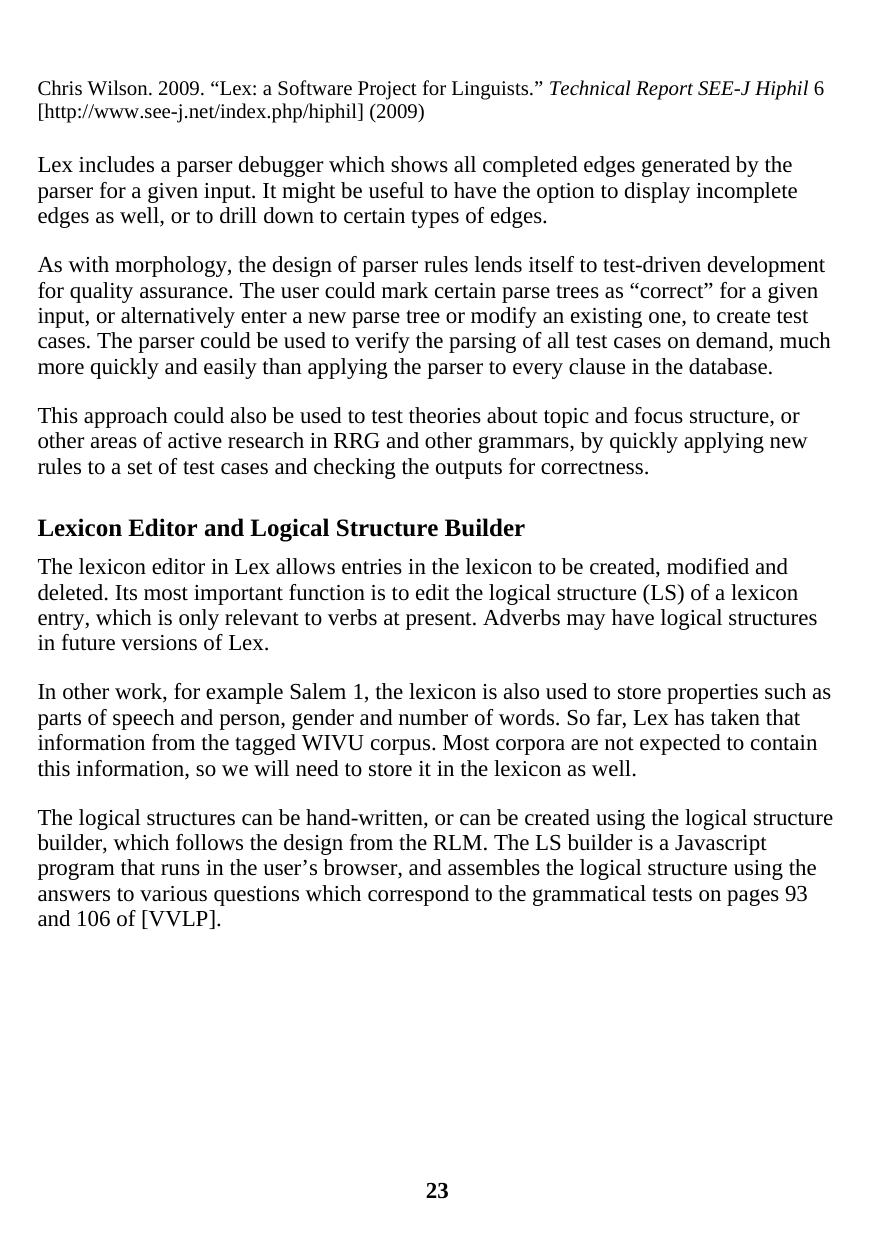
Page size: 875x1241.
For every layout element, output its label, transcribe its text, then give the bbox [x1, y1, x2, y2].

text This approach could also be used to test theories about topic and focus structure, or other areas of active research in RRG and other grammars, by quickly applying new rules to a set of test cases and checking the outputs for correctness. [37, 403, 837, 479]
subtitle Lexicon Editor and Logical Structure Builder [37, 514, 837, 542]
text Lex includes a parser debugger which shows all completed edges generated by the parser for a given input. It might be useful to have the option to display incomplete edges as well, or to drill down to certain types of edges. [37, 152, 837, 229]
text The lexicon editor in Lex allows entries in the lexicon to be created, modified and deleted. Its most important function is to edit the logical structure (LS) of a lexicon entry, which is only relevant to verbs at present. Adverbs may have logical structures in future versions of Lex. [37, 554, 837, 656]
text As with morphology, the design of parser rules lends itself to test-driven development for quality assurance. The user could mark certain parse trees as “correct” for a given input, or alternatively enter a new parse tree or modify an existing one, to create test cases. The parser could be used to verify the parsing of all test cases on demand, much more quickly and easily than applying the parser to every clause in the database. [37, 252, 837, 379]
text In other work, for example Salem 1, the lexicon is also used to store properties such as parts of speech and person, gender and number of words. So far, Lex has taken that information from the tagged WIVU corpus. Most corpora are not expected to contain this information, so we will need to store it in the lexicon as well. [37, 679, 837, 781]
text The logical structures can be hand-written, or can be created using the logical structure builder, which follows the design from the RLM. The LS builder is a Javascript program that runs in the user’s browser, and assembles the logical structure using the answers to various questions which correspond to the grammatical tests on pages 93 and 106 of [VVLP]. [37, 804, 837, 932]
